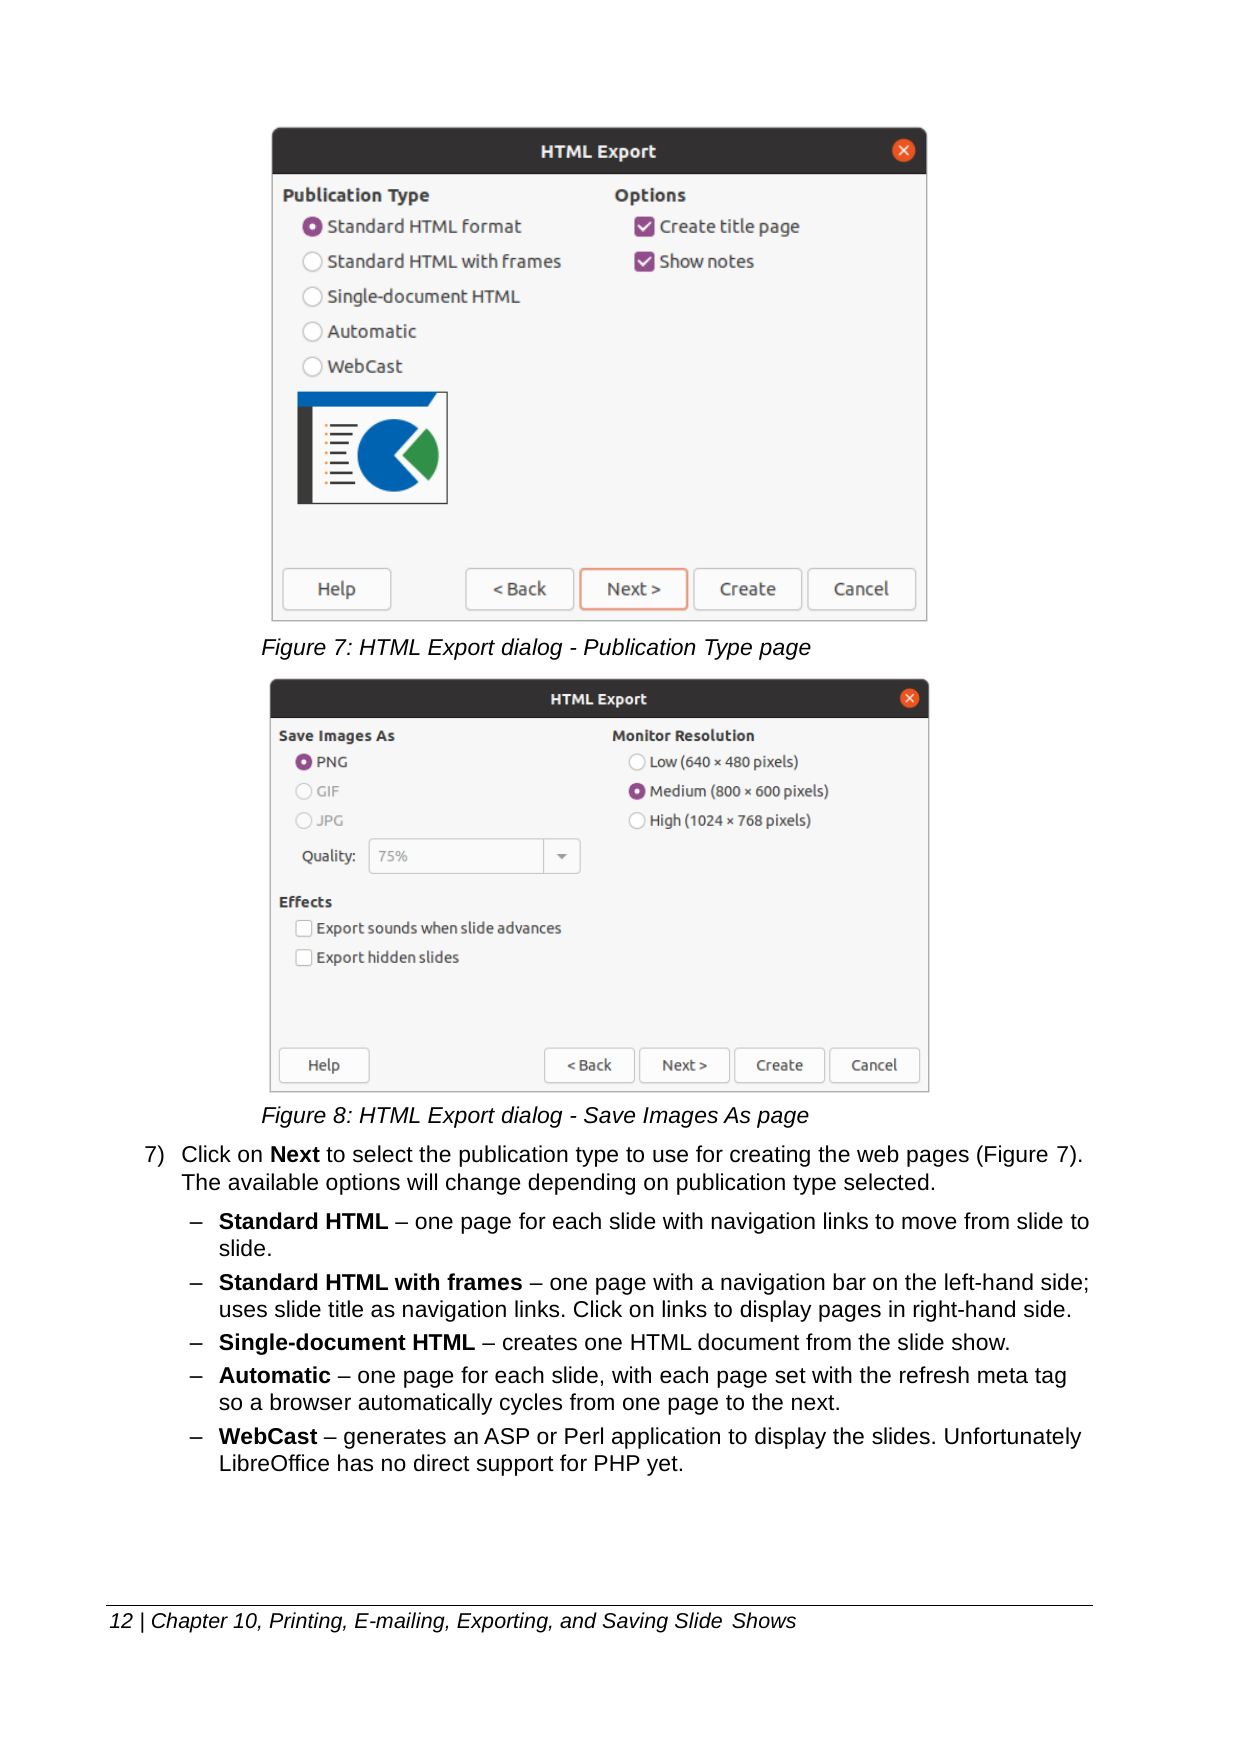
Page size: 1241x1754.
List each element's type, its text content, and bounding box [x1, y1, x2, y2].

list Automatic – one page for each slide, with each page set with the refresh meta tag so a browser automatically cycles from one page to the next. [189, 1362, 1093, 1416]
text Figure 7: HTML Export dialog - Publication Type page [261, 633, 938, 660]
text Figure 8: HTML Export dialog - Save Images As page [261, 1102, 938, 1128]
list Single-document HTML – creates one HTML document from the slide show. [189, 1328, 1093, 1355]
picture [261, 118, 938, 633]
list Click on Next to select the publication type to use for creating the web pages (Figure 7). The available options will change depending on publication type selected. [164, 1141, 1093, 1195]
list Standard HTML – one page for each slide with navigation links to move from slide to slide. [189, 1207, 1093, 1262]
picture [261, 672, 938, 1102]
list WebCast – generates an ASP or Perl application to display the slides. Unfortunately LibreOffice has no direct support for PHP yet. [189, 1422, 1093, 1476]
list Standard HTML with frames – one page with a navigation bar on the left-hand side; uses slide title as navigation links. Click on links to display pages in right-hand side. [189, 1268, 1093, 1322]
